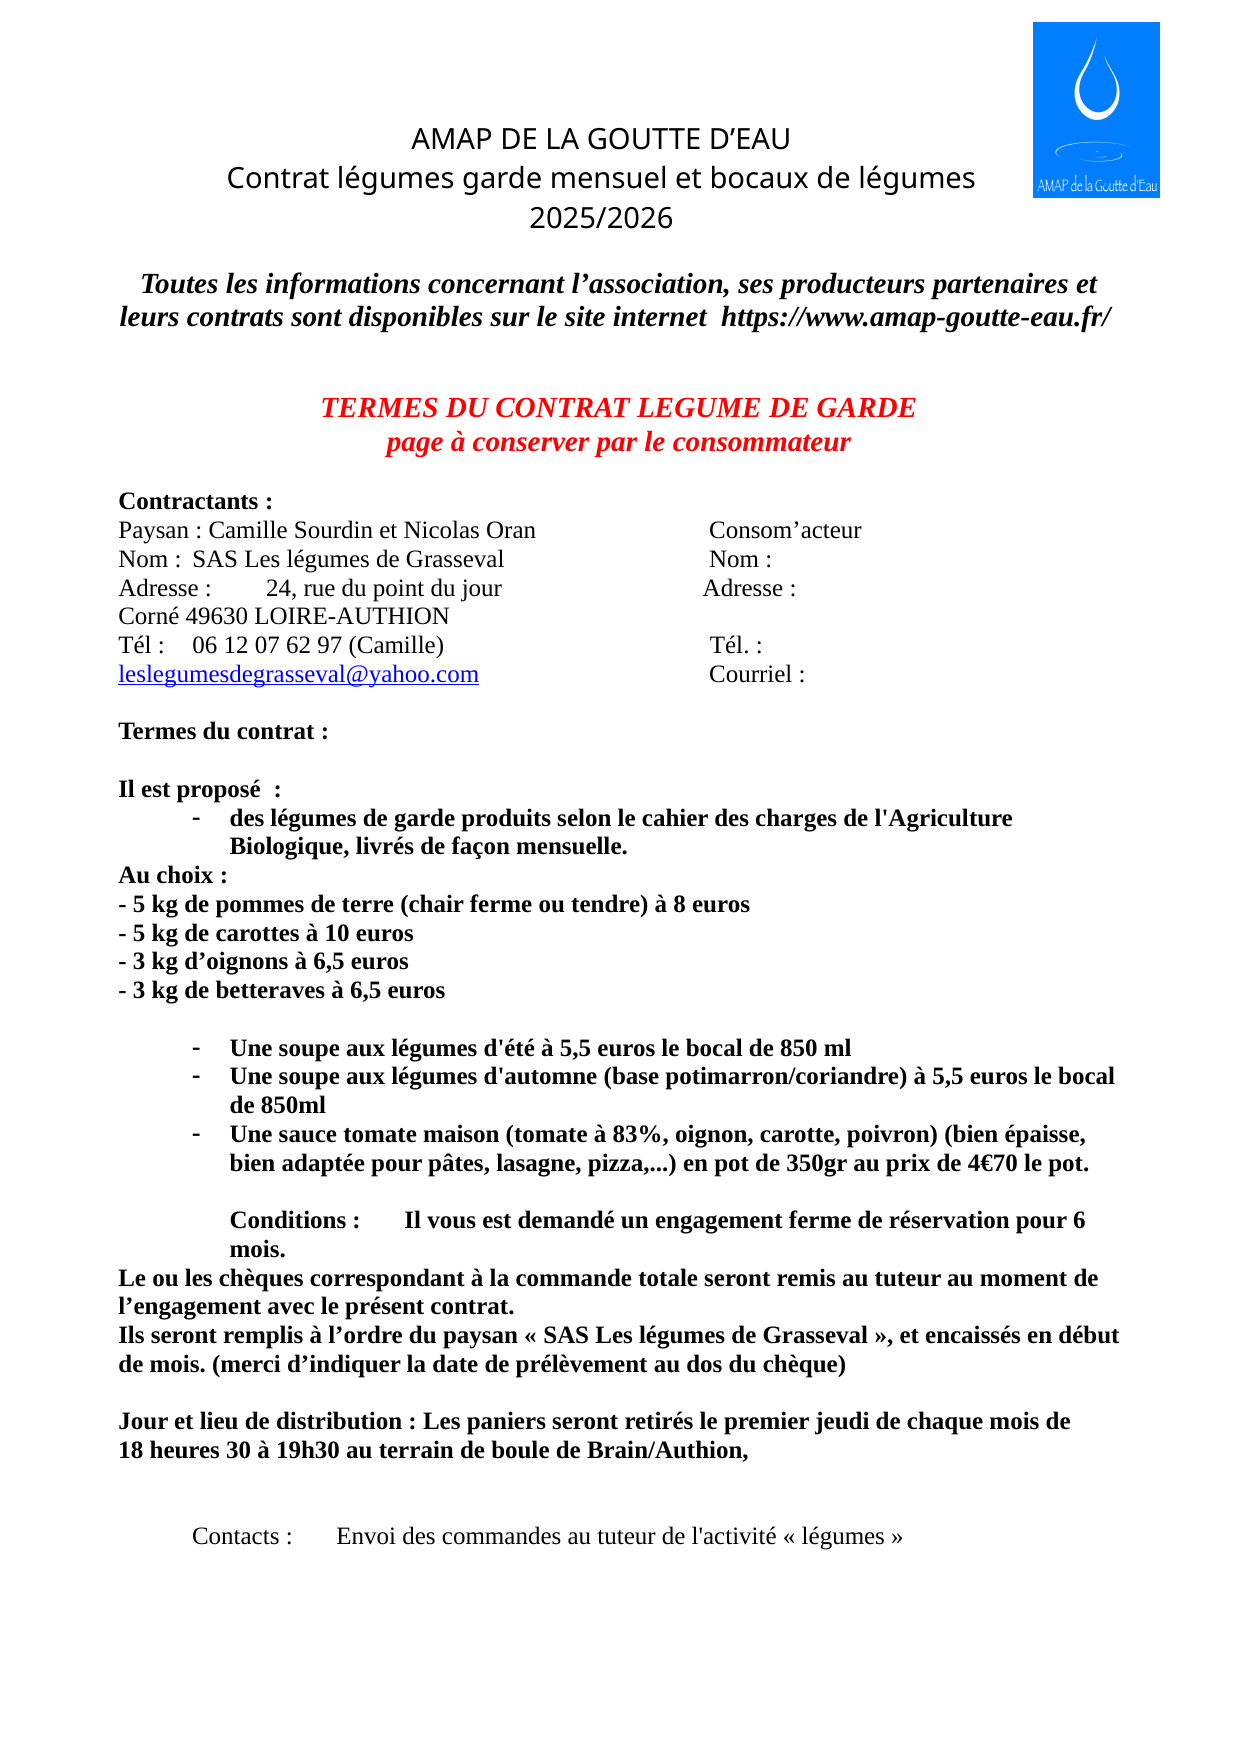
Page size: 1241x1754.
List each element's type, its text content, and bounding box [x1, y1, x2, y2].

text - 5 kg de pommes de terre (chair ferme ou tendre) à 8 euros [118, 889, 1122, 918]
text Contacts : Envoi des commandes au tuteur de l'activité « légumes » [192, 1521, 1122, 1550]
list des légumes de garde produits selon le cahier des charges de l'Agriculture Biologique, livrés de façon mensuelle. [192, 803, 1122, 860]
text - 3 kg d’oignons à 6,5 euros [118, 946, 1122, 975]
text Paysan : Camille Sourdin et Nicolas Oran Consom’acteur [118, 515, 1122, 544]
picture [1033, 22, 1160, 198]
text Le ou les chèques correspondant à la commande totale seront remis au tuteur au moment de l’engagement avec le présent contrat. [118, 1263, 1122, 1320]
text page à conserver par le consommateur [118, 424, 1122, 458]
text Ils seront remplis à l’ordre du paysan « SAS Les légumes de Grasseval », et encaissés en début de mois. (merci d’indiquer la date de prélèvement au dos du chèque) [118, 1320, 1122, 1378]
list Une sauce tomate maison (tomate à 83%, oignon, carotte, poivron) (bien épaisse, bien adaptée pour pâtes, lasagne, pizza,...) en pot de 350gr au prix de 4€70 le pot. Conditions : Il vous est demandé un engagement ferme de réservation pour 6 mois. [192, 1119, 1122, 1263]
text leslegumesdegrasseval@yahoo.com Courriel : [118, 659, 1122, 688]
text Corné 49630 LOIRE-AUTHION [118, 601, 1122, 630]
text Au choix : [118, 860, 1122, 889]
list Une soupe aux légumes d'automne (base potimarron/coriandre) à 5,5 euros le bocal de 850ml [192, 1061, 1122, 1119]
text Il est proposé : [118, 774, 1122, 803]
text Toutes les informations concernant l’association, ses producteurs partenaires et leurs contrats sont disponibles sur le site internet https://www.amap-goutte-eau.fr/ [118, 266, 1122, 333]
text - 3 kg de betteraves à 6,5 euros [118, 975, 1122, 1004]
text Termes du contrat : [118, 716, 1122, 745]
text Nom : SAS Les légumes de Grasseval Nom : [118, 544, 1122, 573]
text Contractants : [118, 458, 1122, 515]
list Une soupe aux légumes d'été à 5,5 euros le bocal de 850 ml [192, 1033, 1122, 1061]
text TERMES DU CONTRAT LEGUME DE GARDE [118, 391, 1122, 424]
text - 5 kg de carottes à 10 euros [118, 918, 1122, 946]
text Jour et lieu de distribution : Les paniers seront retirés le premier jeudi de chaque mois de 18 heures 30 à 19h30 au terrain de boule de Brain/Authion, [118, 1406, 1122, 1464]
text Tél : 06 12 07 62 97 (Camille) Tél. : [118, 630, 1122, 659]
text Adresse : 24, rue du point du jour Adresse : [118, 573, 1122, 601]
